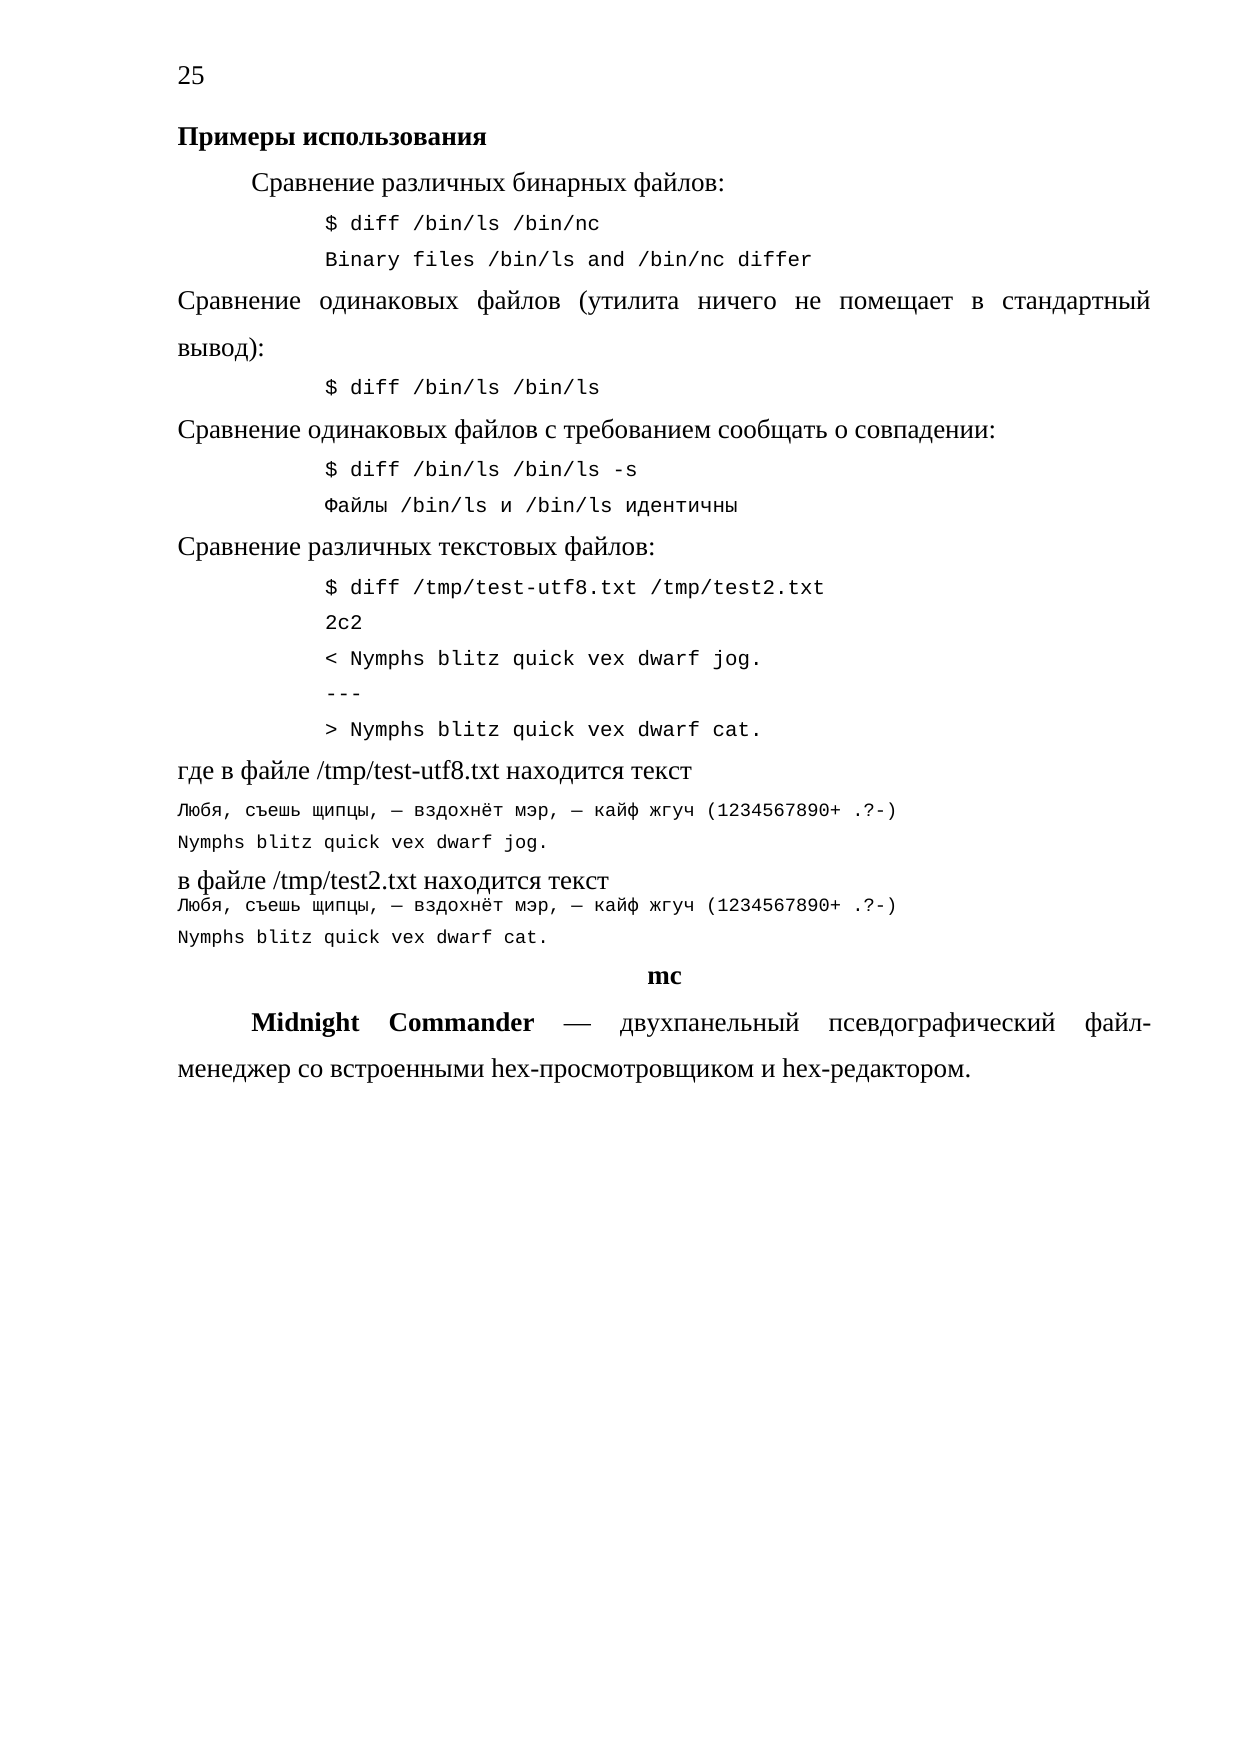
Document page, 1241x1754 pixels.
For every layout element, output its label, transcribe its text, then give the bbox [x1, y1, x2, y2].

text Сравнение одинаковых файлов (утилита ничего не помещает в стандартный вывод): [177, 284, 1152, 362]
text Сравнение различных текстовых файлов: [177, 530, 1152, 561]
text $ diff /bin/ls /bin/nc [325, 213, 1152, 237]
text Любя, съешь щипцы, — вздохнёт мэр, — кайф жгуч (1234567890+ .?-) [177, 896, 1152, 917]
text Любя, съешь щипцы, — вздохнёт мэр, — кайф жгуч (1234567890+ .?-) [177, 801, 1152, 822]
text Binary files /bin/ls and /bin/nc differ [325, 248, 1152, 272]
text $ diff /bin/ls /bin/ls [325, 377, 1152, 401]
text Сравнение одинаковых файлов с требованием сообщать о совпадении: [177, 413, 1152, 444]
text --- [325, 683, 1152, 707]
text где в файле /tmp/test-utf8.txt находится текст [177, 754, 1152, 785]
text в файле /tmp/test2.txt находится текст [177, 864, 1152, 896]
text $ diff /bin/ls /bin/ls -s [325, 459, 1152, 483]
text Файлы /bin/ls и /bin/ls идентичны [325, 495, 1152, 518]
text Сравнение различных бинарных файлов: [177, 166, 1152, 198]
subtitle Примеры использования [177, 120, 1152, 151]
subtitle mc [177, 959, 1152, 990]
text Nymphs blitz quick vex dwarf cat. [177, 927, 1152, 949]
text Nymphs blitz quick vex dwarf jog. [177, 832, 1152, 854]
text Midnight Commander — двухпанельный псевдографический файл-менеджер со встроенными hex-просмотровщиком и hex-редактором. [177, 1006, 1152, 1084]
text < Nymphs blitz quick vex dwarf jog. [325, 648, 1152, 671]
text > Nymphs blitz quick vex dwarf cat. [325, 718, 1152, 742]
text 2c2 [325, 612, 1152, 636]
text $ diff /tmp/test-utf8.txt /tmp/test2.txt [325, 577, 1152, 601]
